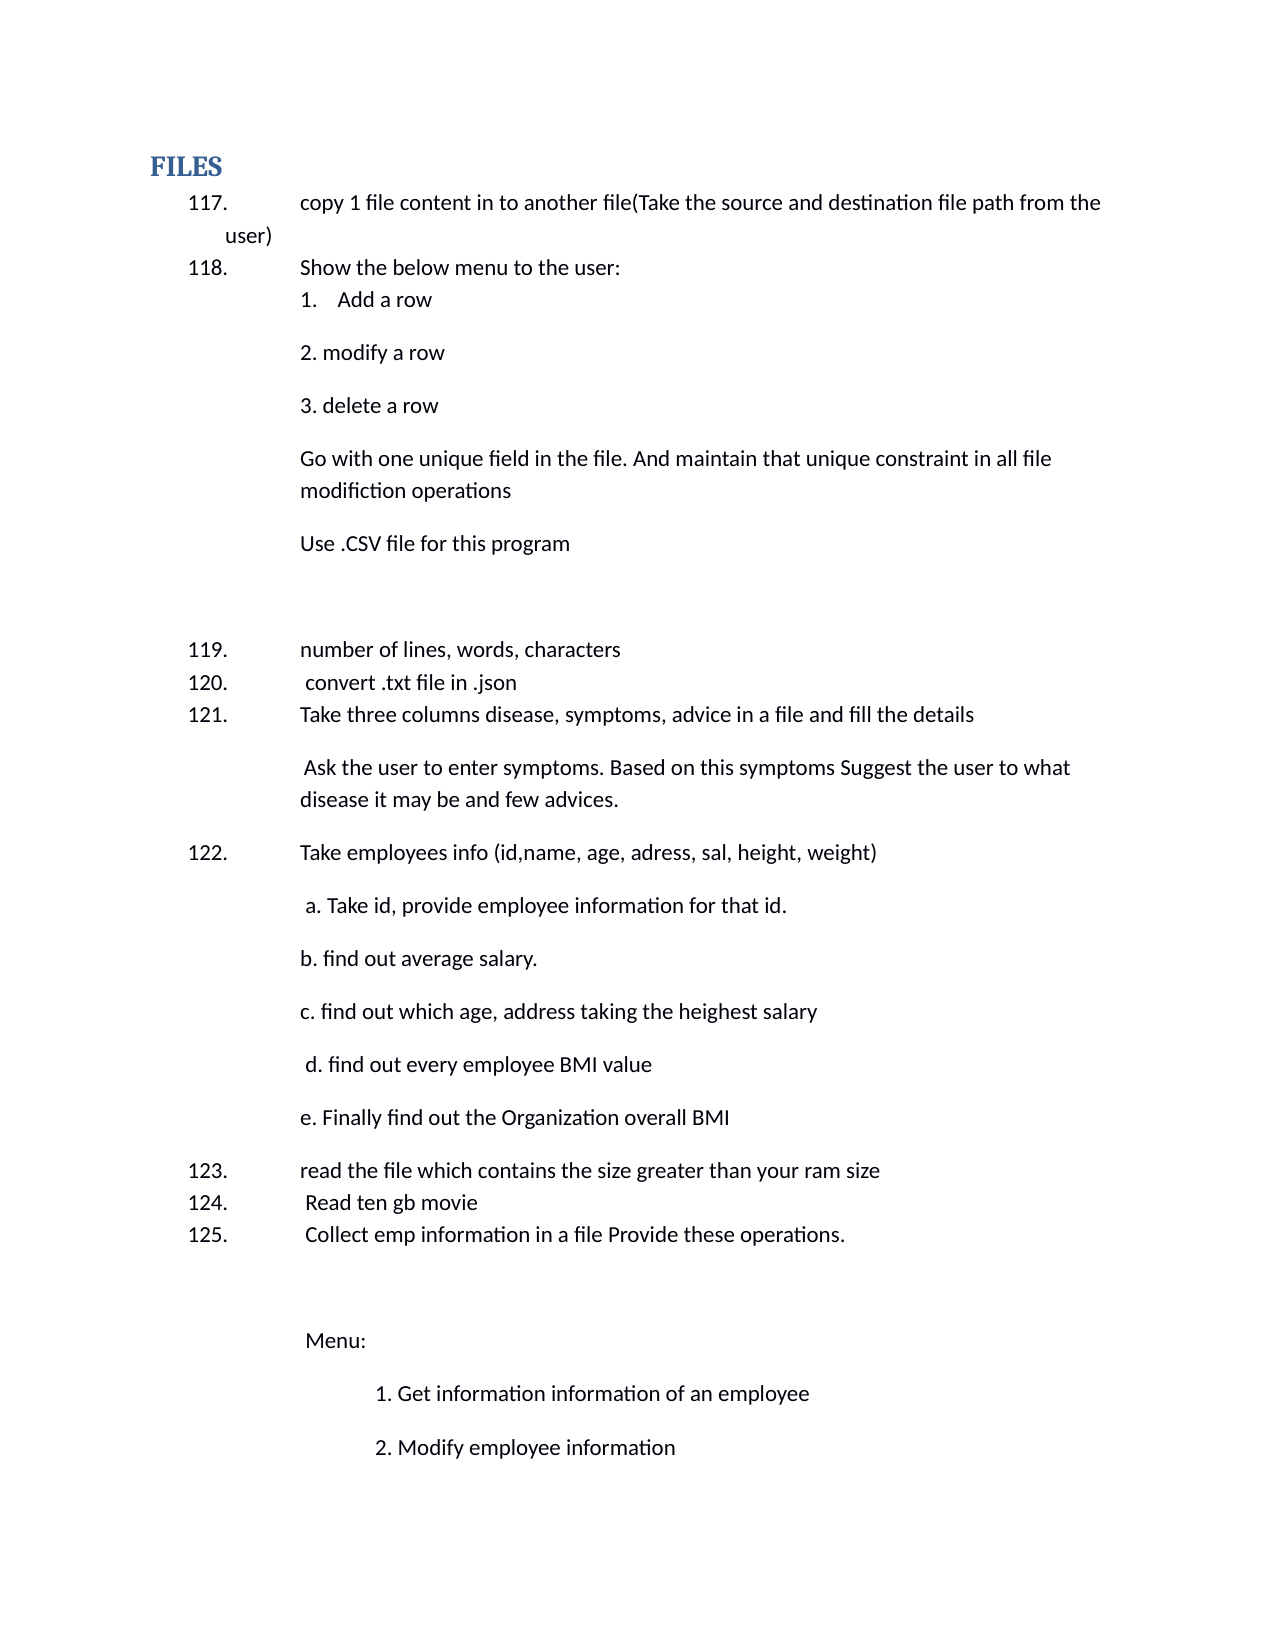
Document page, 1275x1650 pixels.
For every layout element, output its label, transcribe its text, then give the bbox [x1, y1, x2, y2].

text e. Finally find out the Organization overall BMI [150, 1103, 1125, 1131]
text 1. Get information information of an employee [150, 1379, 1125, 1408]
subtitle FILES [150, 150, 1125, 183]
list Collect emp information in a file Provide these operations. [187, 1221, 1125, 1248]
text d. find out every employee BMI value [150, 1050, 1125, 1078]
text c. find out which age, address taking the heighest salary [150, 997, 1125, 1025]
list convert .txt file in .json [187, 668, 1125, 696]
text 2. Modify employee information [150, 1433, 1125, 1461]
text a. Take id, provide employee information for that id. [150, 891, 1125, 919]
list Add a row [300, 285, 1125, 313]
text 2. modify a row [150, 338, 1125, 366]
text Menu: [150, 1327, 1125, 1354]
list Take employees info (id,name, age, adress, sal, height, weight) [187, 838, 1125, 866]
text 3. delete a row [150, 391, 1125, 419]
text b. find out average salary. [150, 944, 1125, 972]
list read the file which contains the size greater than your ram size [187, 1156, 1125, 1184]
list Read ten gb movie [187, 1188, 1125, 1216]
text Ask the user to enter symptoms. Based on this symptoms Suggest the user to what disease it may be and few advices. [300, 753, 1125, 813]
text Go with one unique field in the file. And maintain that unique constraint in all file modifiction operations [300, 444, 1125, 504]
text Use .CSV file for this program [150, 529, 1125, 557]
list Take three columns disease, symptoms, advice in a file and fill the details [187, 700, 1125, 728]
list number of lines, words, characters [187, 635, 1125, 663]
list Show the below menu to the user: [187, 253, 1125, 281]
list copy 1 file content in to another file(Take the source and destination file path from the user) [187, 188, 1125, 249]
